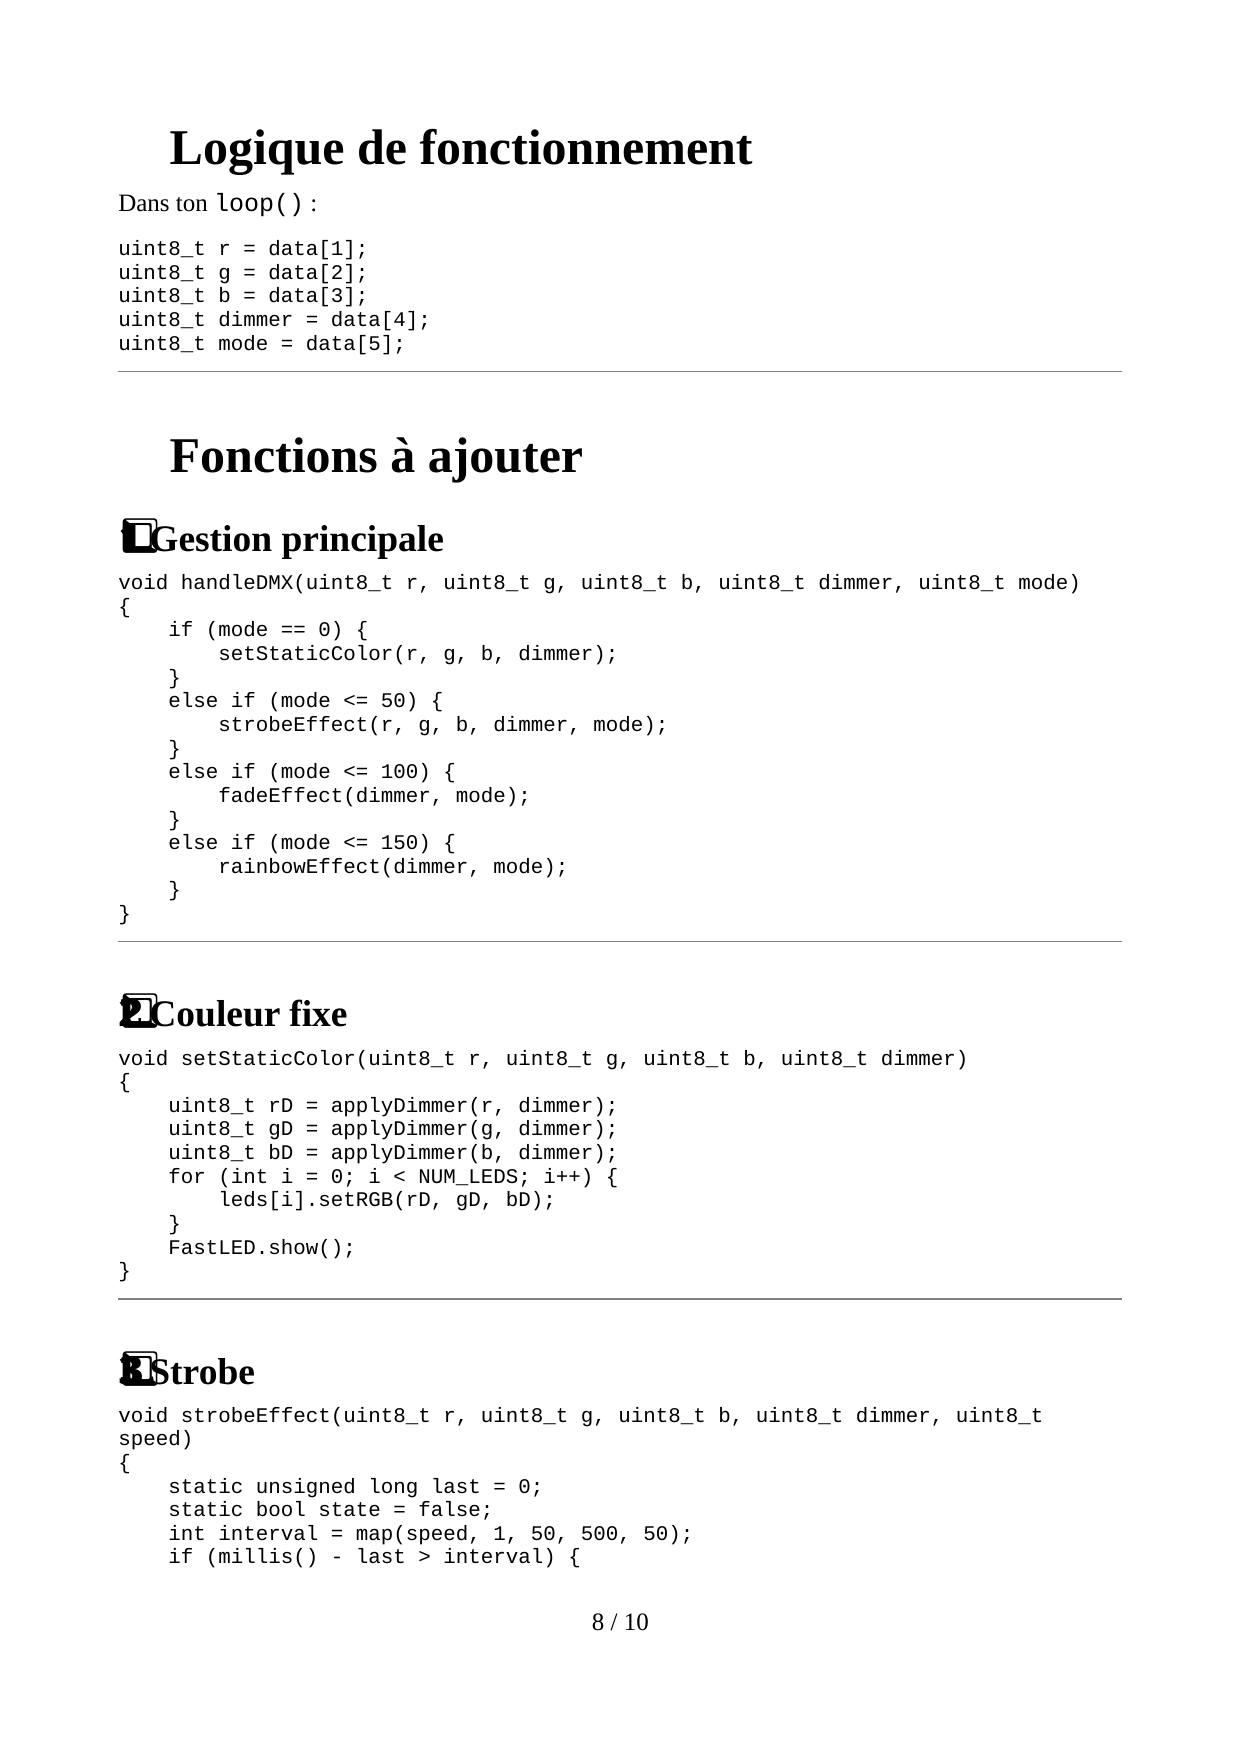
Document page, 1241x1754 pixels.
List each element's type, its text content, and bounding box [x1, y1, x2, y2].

text } [118, 738, 1122, 761]
text setStaticColor(r, g, b, dimmer); [118, 643, 1122, 667]
subtitle 🧩 Fonctions à ajouter [118, 426, 1122, 483]
text uint8_t r = data[1]; [118, 238, 1122, 262]
text fadeEffect(dimmer, mode); [118, 785, 1122, 808]
text else if (mode <= 100) { [118, 761, 1122, 785]
text void handleDMX(uint8_t r, uint8_t g, uint8_t b, uint8_t dimmer, uint8_t mode) [118, 572, 1122, 596]
text } [118, 667, 1122, 690]
text else if (mode <= 150) { [118, 832, 1122, 856]
text static bool state = false; [118, 1499, 1122, 1523]
text { [118, 596, 1122, 619]
subtitle 1️⃣ Gestion principale [118, 516, 1122, 559]
text rainbowEffect(dimmer, mode); [118, 856, 1122, 879]
text int interval = map(speed, 1, 50, 500, 50); [118, 1523, 1122, 1547]
subtitle 2️⃣ Couleur fixe [118, 992, 1122, 1035]
text else if (mode <= 50) { [118, 690, 1122, 714]
text } [118, 808, 1122, 832]
text uint8_t rD = applyDimmer(r, dimmer); [118, 1095, 1122, 1118]
text FastLED.show(); [118, 1237, 1122, 1260]
text Dans ton loop() : [118, 188, 1122, 219]
text if (mode == 0) { [118, 619, 1122, 643]
text uint8_t dimmer = data[4]; [118, 309, 1122, 333]
text void strobeEffect(uint8_t r, uint8_t g, uint8_t b, uint8_t dimmer, uint8_t speed) [118, 1405, 1122, 1452]
subtitle 3️⃣ Strobe [118, 1349, 1122, 1392]
text { [118, 1452, 1122, 1476]
text { [118, 1071, 1122, 1095]
text uint8_t mode = data[5]; [118, 333, 1122, 356]
text } [118, 903, 1122, 927]
text for (int i = 0; i < NUM_LEDS; i++) { [118, 1166, 1122, 1189]
text strobeEffect(r, g, b, dimmer, mode); [118, 714, 1122, 738]
text static unsigned long last = 0; [118, 1476, 1122, 1499]
text uint8_t b = data[3]; [118, 285, 1122, 309]
text } [118, 879, 1122, 903]
text leds[i].setRGB(rD, gD, bD); [118, 1189, 1122, 1213]
text uint8_t gD = applyDimmer(g, dimmer); [118, 1118, 1122, 1142]
text if (millis() - last > interval) { [118, 1547, 1122, 1570]
subtitle 🧠 Logique de fonctionnement [118, 118, 1122, 176]
text uint8_t g = data[2]; [118, 262, 1122, 285]
text void setStaticColor(uint8_t r, uint8_t g, uint8_t b, uint8_t dimmer) [118, 1047, 1122, 1071]
text } [118, 1213, 1122, 1237]
text } [118, 1260, 1122, 1284]
text uint8_t bD = applyDimmer(b, dimmer); [118, 1142, 1122, 1166]
